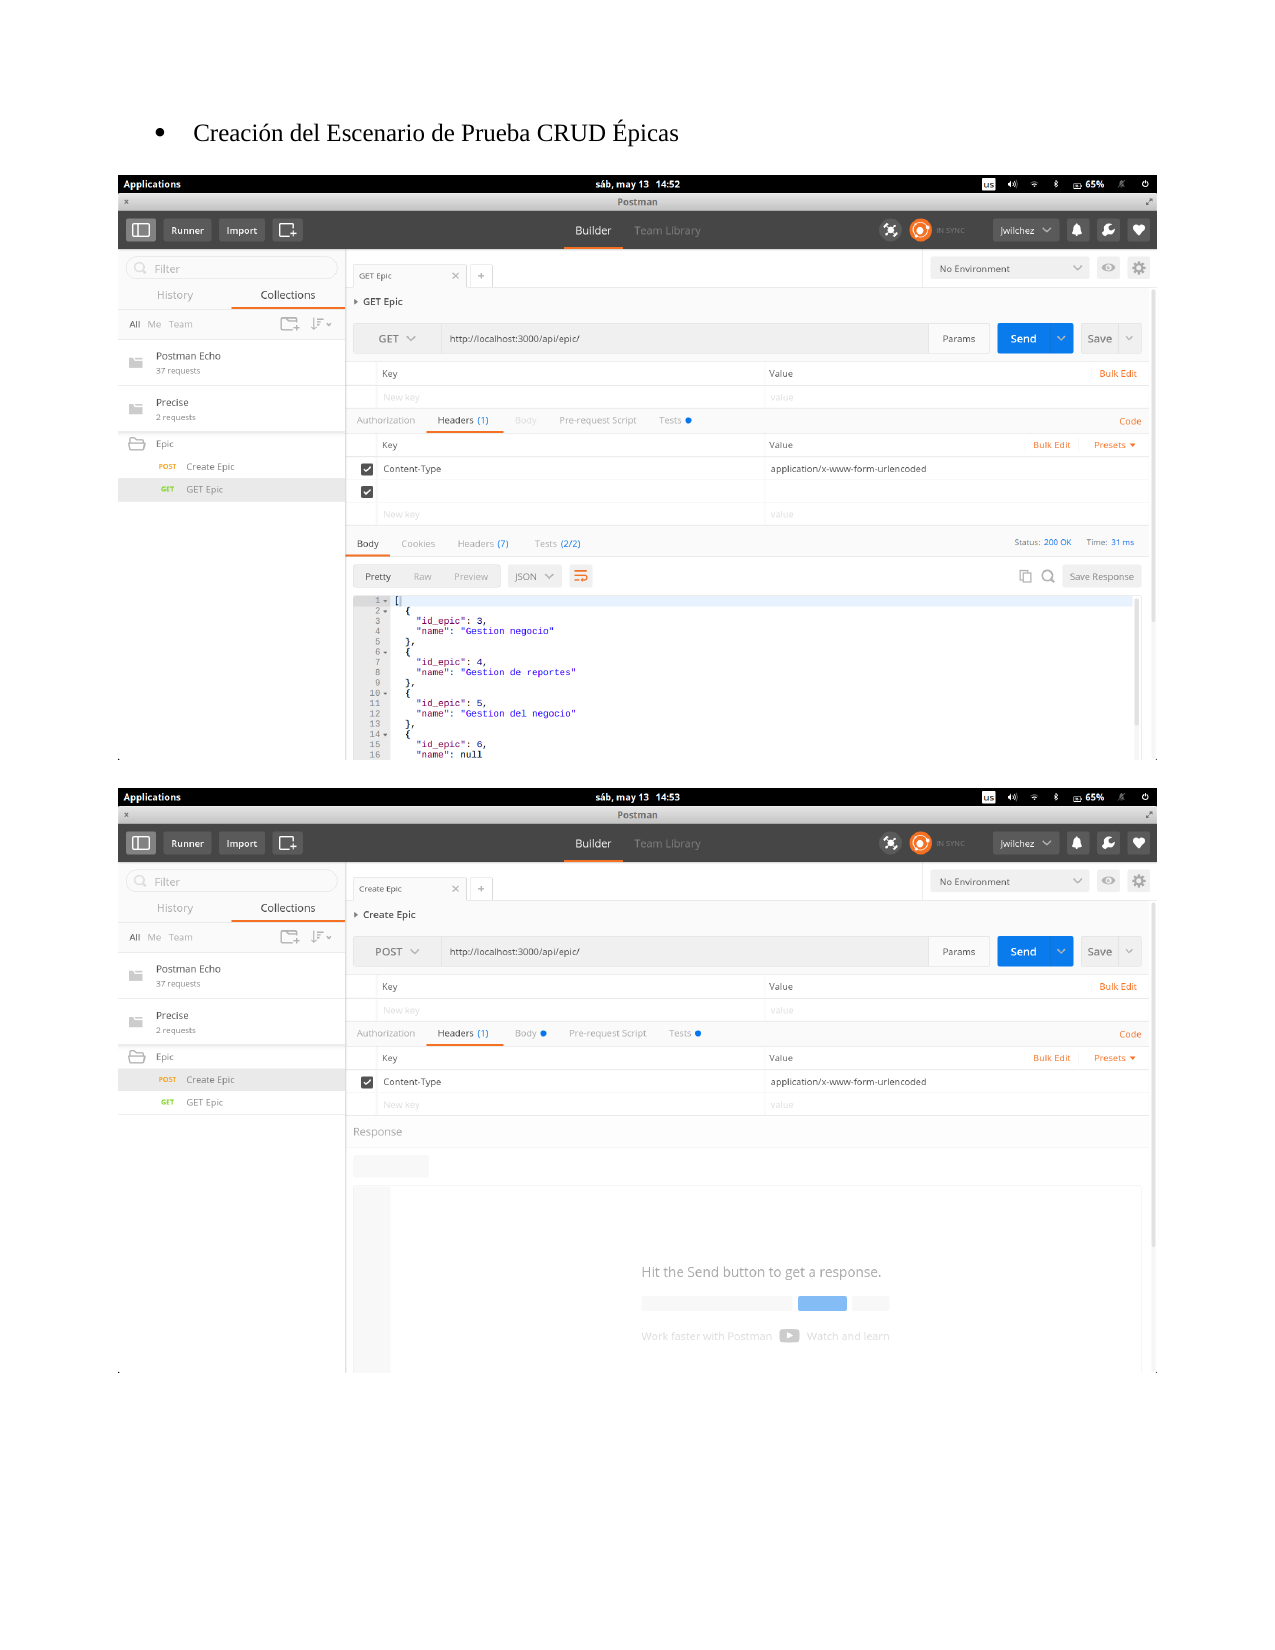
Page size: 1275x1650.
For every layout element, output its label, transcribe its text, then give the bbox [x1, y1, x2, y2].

list Creación del Escenario de Prueba CRUD Épicas [156, 118, 1157, 147]
